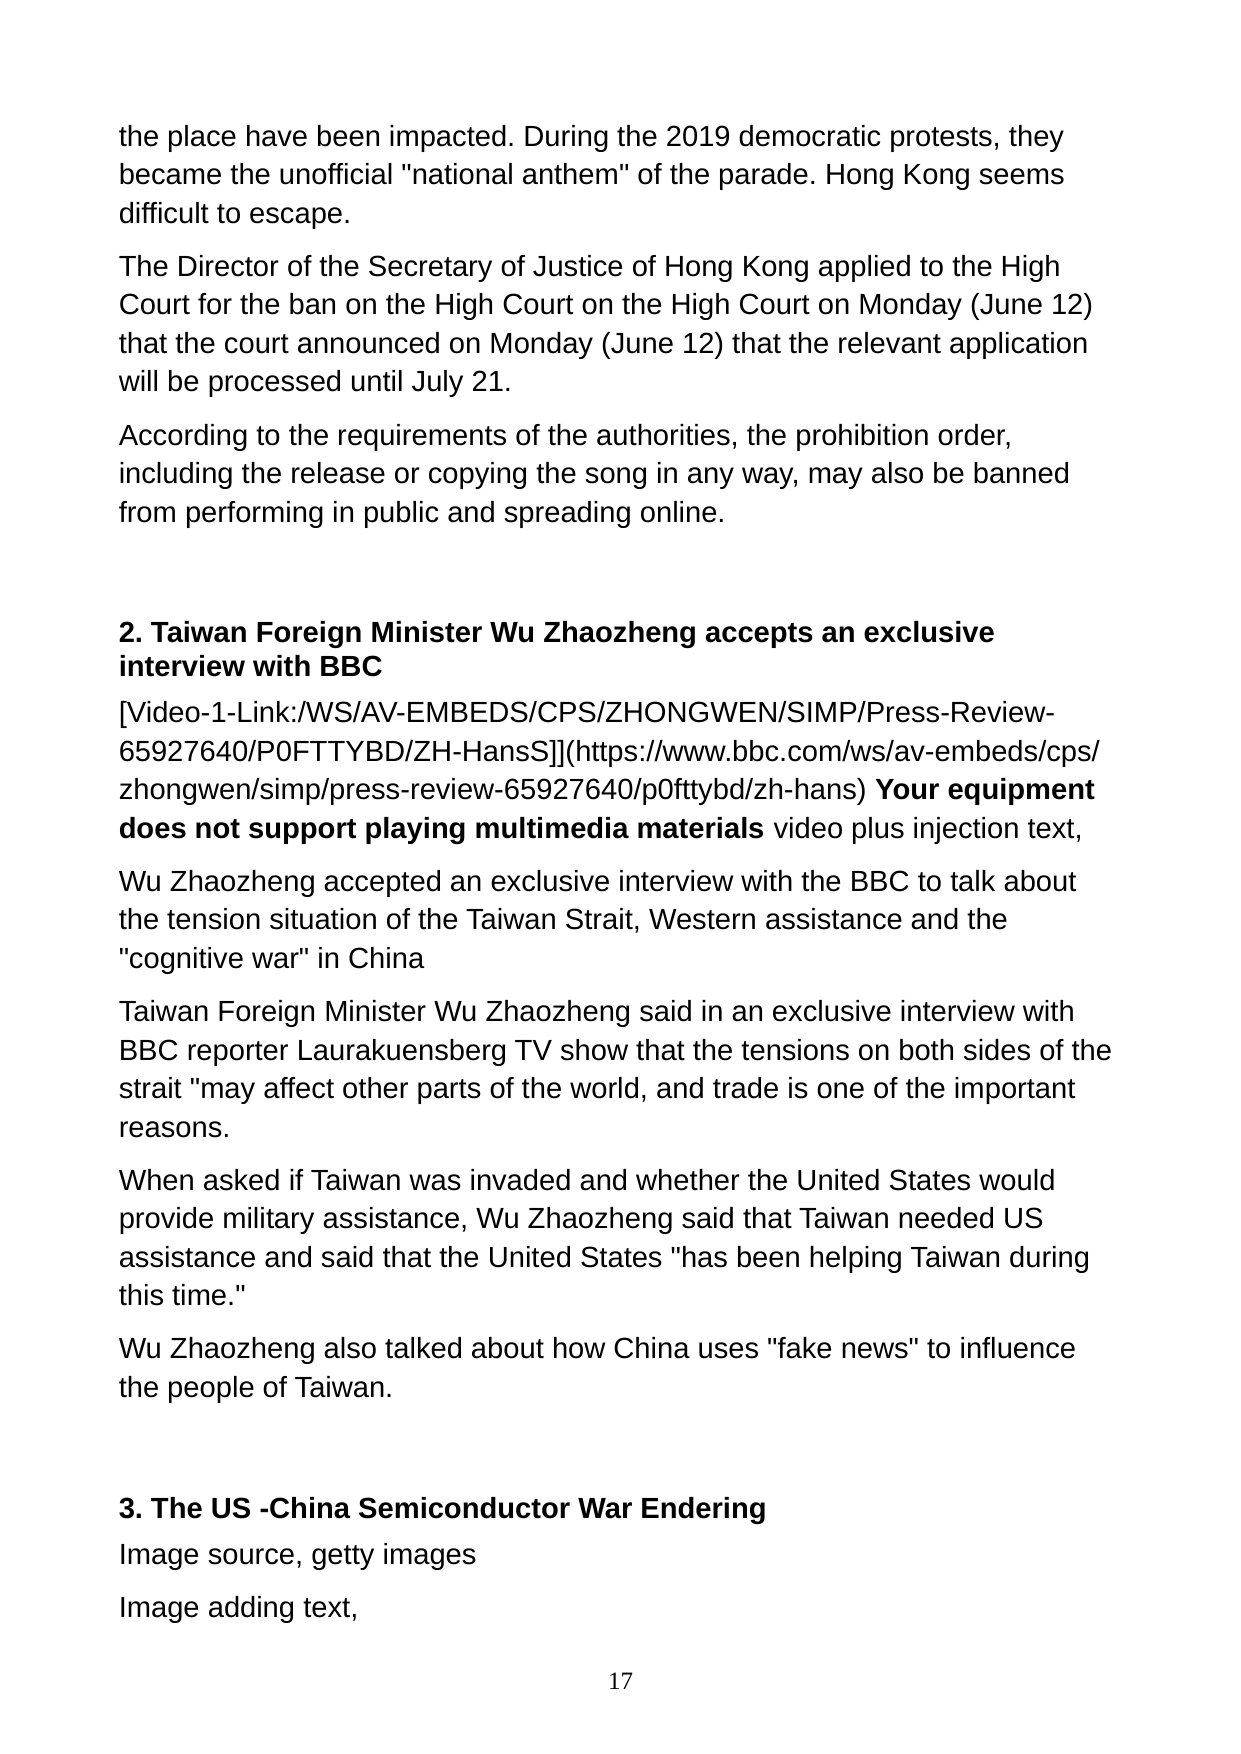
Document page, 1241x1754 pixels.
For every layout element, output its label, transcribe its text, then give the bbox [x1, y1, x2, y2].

text Wu Zhaozheng also talked about how China uses "fake news" to influence the people of Taiwan. [118, 1331, 1122, 1403]
text [Video-1-Link:/WS/AV-EMBEDS/CPS/ZHONGWEN/SIMP/Press-Review-65927640/P0FTTYBD/ZH-HansS]](https://www.bbc.com/ws/av-embeds/cps/zhongwen/simp/press-review-65927640/p0fttybd/zh-hans) Your equipment does not support playing multimedia materials video plus injection text, [118, 695, 1122, 844]
text The Director of the Secretary of Justice of Hong Kong applied to the High Court for the ban on the High Court on the High Court on Monday (June 12) that the court announced on Monday (June 12) that the relevant application will be processed until July 21. [118, 249, 1122, 398]
text the place have been impacted. During the 2019 democratic protests, they became the unofficial "national anthem" of the parade. Hong Kong seems difficult to escape. [118, 118, 1122, 229]
text Taiwan Foreign Minister Wu Zhaozheng said in an exclusive interview with BBC reporter Laurakuensberg TV show that the tensions on both sides of the strait "may affect other parts of the world, and trade is one of the important reasons. [118, 994, 1122, 1143]
subtitle 3. The US -China Semiconductor War Endering [118, 1491, 1122, 1524]
text Image adding text, [118, 1590, 1122, 1623]
subtitle 2. Taiwan Foreign Minister Wu Zhaozheng accepts an exclusive interview with BBC [118, 615, 1122, 682]
text When asked if Taiwan was invaded and whether the United States would provide military assistance, Wu Zhaozheng said that Taiwan needed US assistance and said that the United States "has been helping Taiwan during this time." [118, 1163, 1122, 1312]
text According to the requirements of the authorities, the prohibition order, including the release or copying the song in any way, may also be banned from performing in public and spreading online. [118, 417, 1122, 528]
text Image source, getty images [118, 1537, 1122, 1570]
text Wu Zhaozheng accepted an exclusive interview with the BBC to talk about the tension situation of the Taiwan Strait, Western assistance and the "cognitive war" in China [118, 864, 1122, 974]
